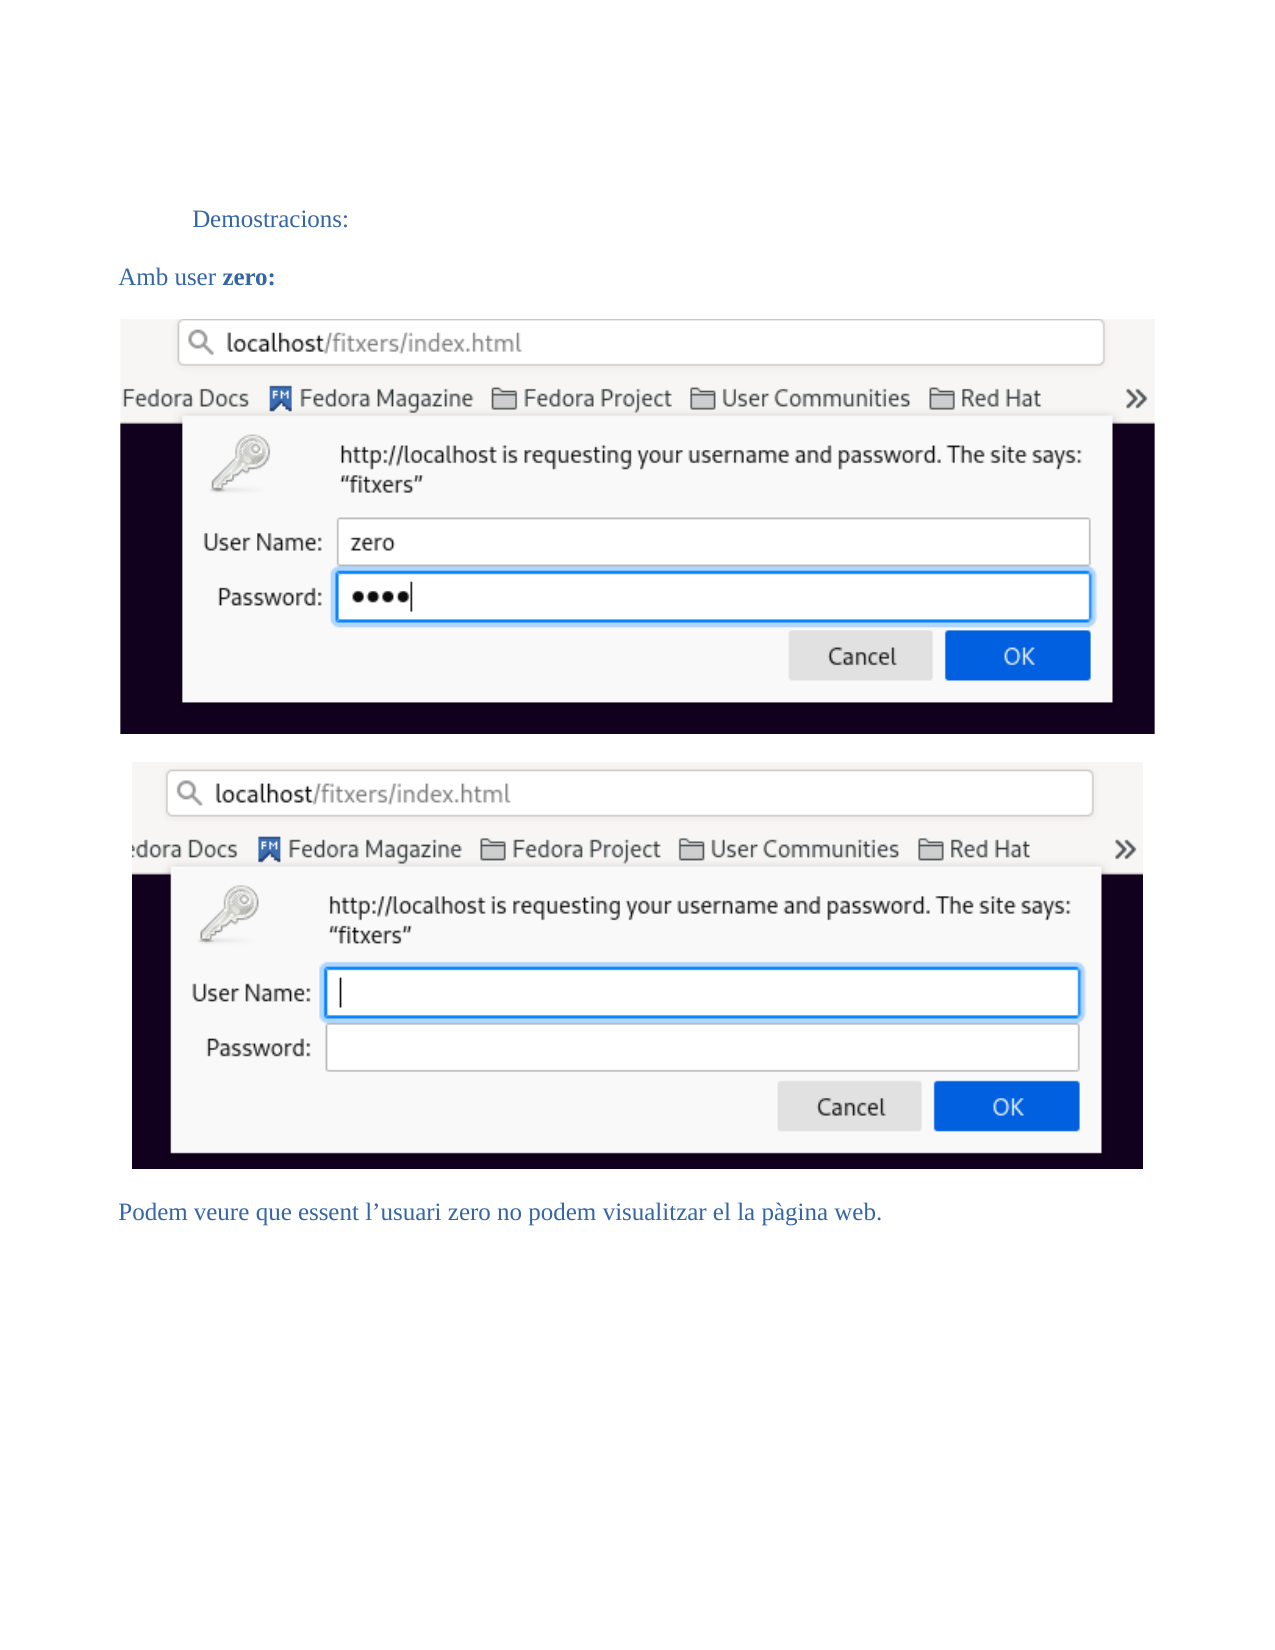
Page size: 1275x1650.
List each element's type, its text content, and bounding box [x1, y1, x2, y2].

picture [120, 319, 1155, 734]
text Podem veure que essent l’usuari zero no podem visualitzar el la pàgina web. [118, 1197, 1157, 1226]
text Demostracions: [118, 204, 1157, 233]
picture [132, 762, 1143, 1169]
text Amb user zero: [118, 262, 1157, 291]
